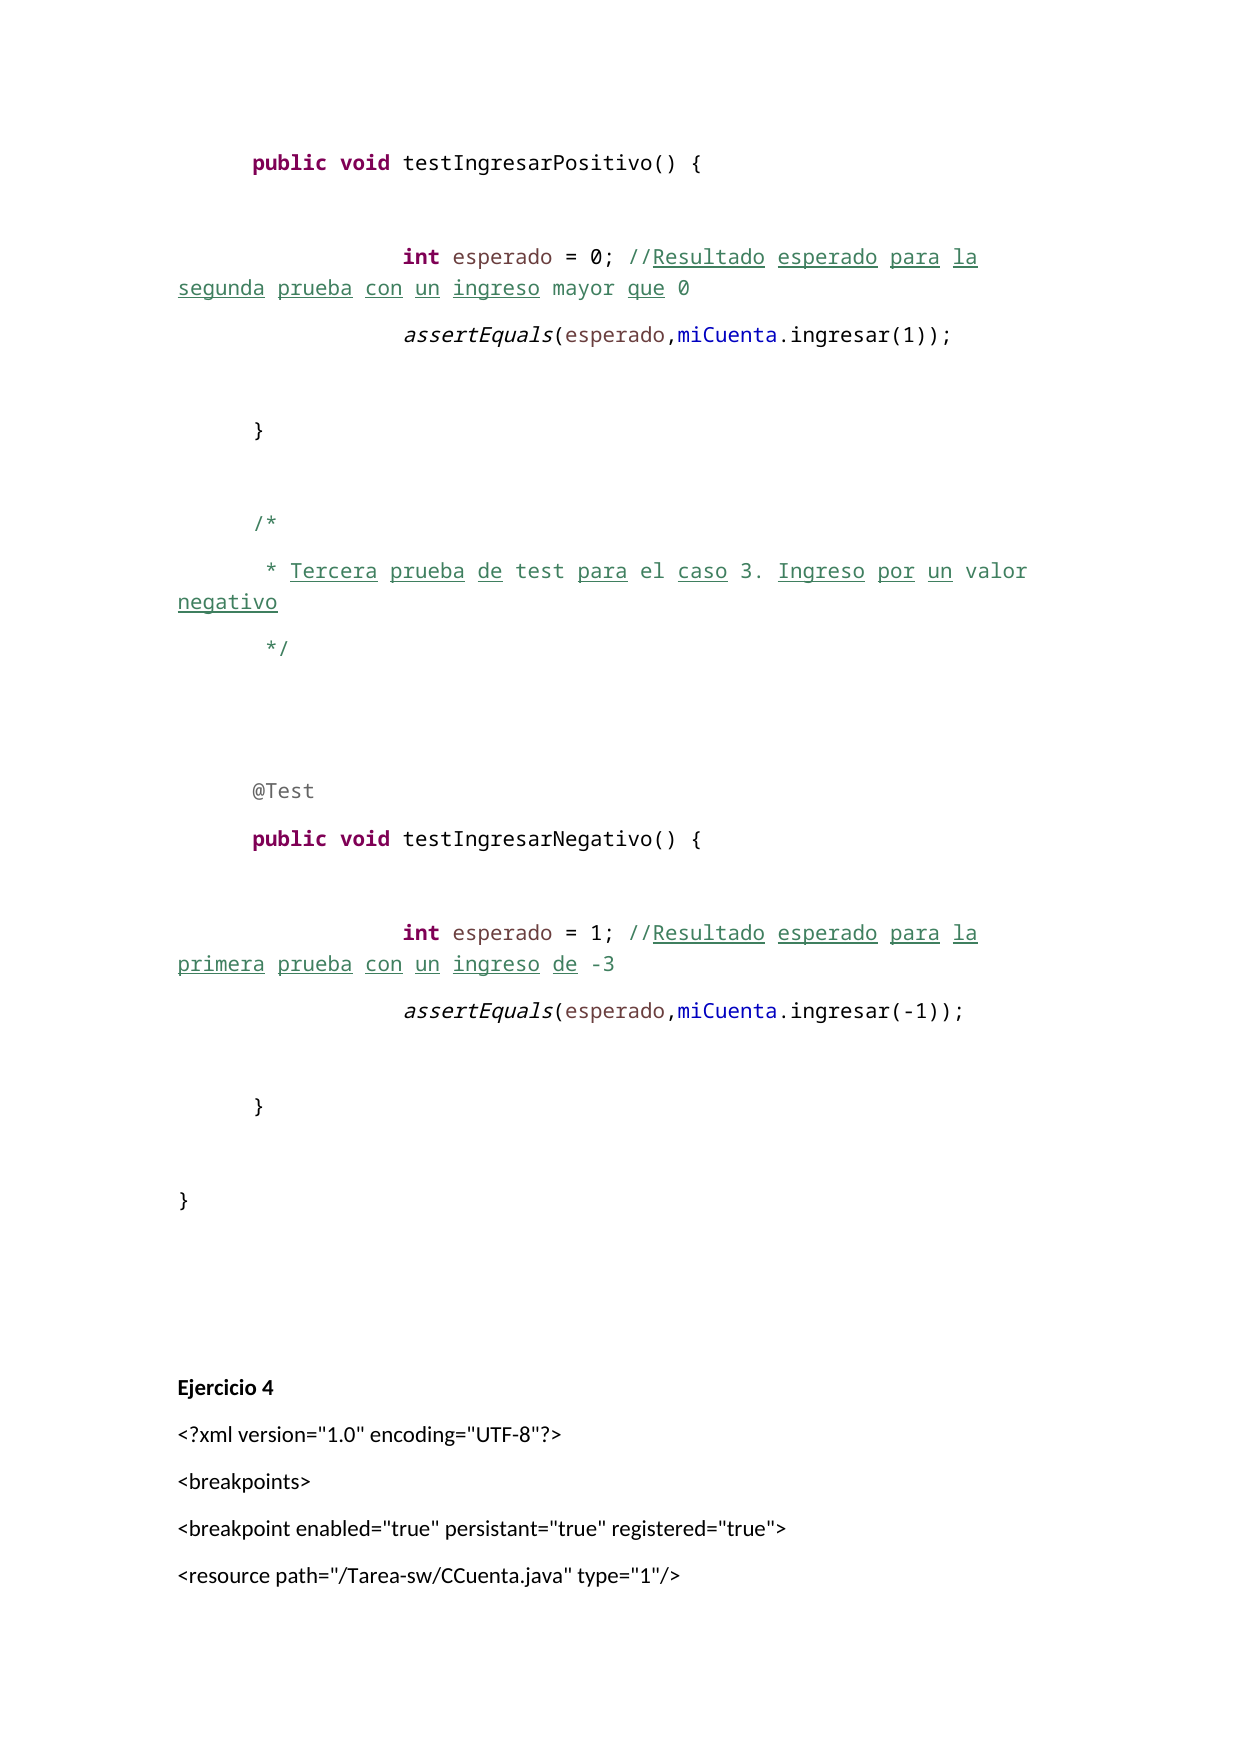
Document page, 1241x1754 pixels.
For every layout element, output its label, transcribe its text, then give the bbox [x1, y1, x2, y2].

text */ [177, 634, 1063, 663]
text assertEquals(esperado,miCuenta.ingresar(-1)); [177, 996, 1063, 1024]
text public void testIngresarPositivo() { [177, 148, 1063, 176]
text public void testIngresarNegativo() { [177, 824, 1063, 852]
text <?xml version="1.0" encoding="UTF-8"?> [177, 1420, 1063, 1448]
text * Tercera prueba de test para el caso 3. Ingreso por un valor negativo [177, 557, 1063, 616]
text @Test [177, 776, 1063, 805]
text assertEquals(esperado,miCuenta.ingresar(1)); [177, 320, 1063, 348]
text /* [177, 509, 1063, 538]
text <resource path="/Tarea-sw/CCuenta.java" type="1"/> [177, 1561, 1063, 1589]
text } [177, 1185, 1063, 1214]
text Ejercicio 4 [177, 1373, 1063, 1401]
text int esperado = 0; //Resultado esperado para la segunda prueba con un ingreso mayor que 0 [177, 242, 1063, 301]
text } [177, 1091, 1063, 1119]
text <breakpoints> [177, 1467, 1063, 1495]
text <breakpoint enabled="true" persistant="true" registered="true"> [177, 1514, 1063, 1542]
text } [177, 415, 1063, 443]
text int esperado = 1; //Resultado esperado para la primera prueba con un ingreso de -3 [177, 918, 1063, 977]
